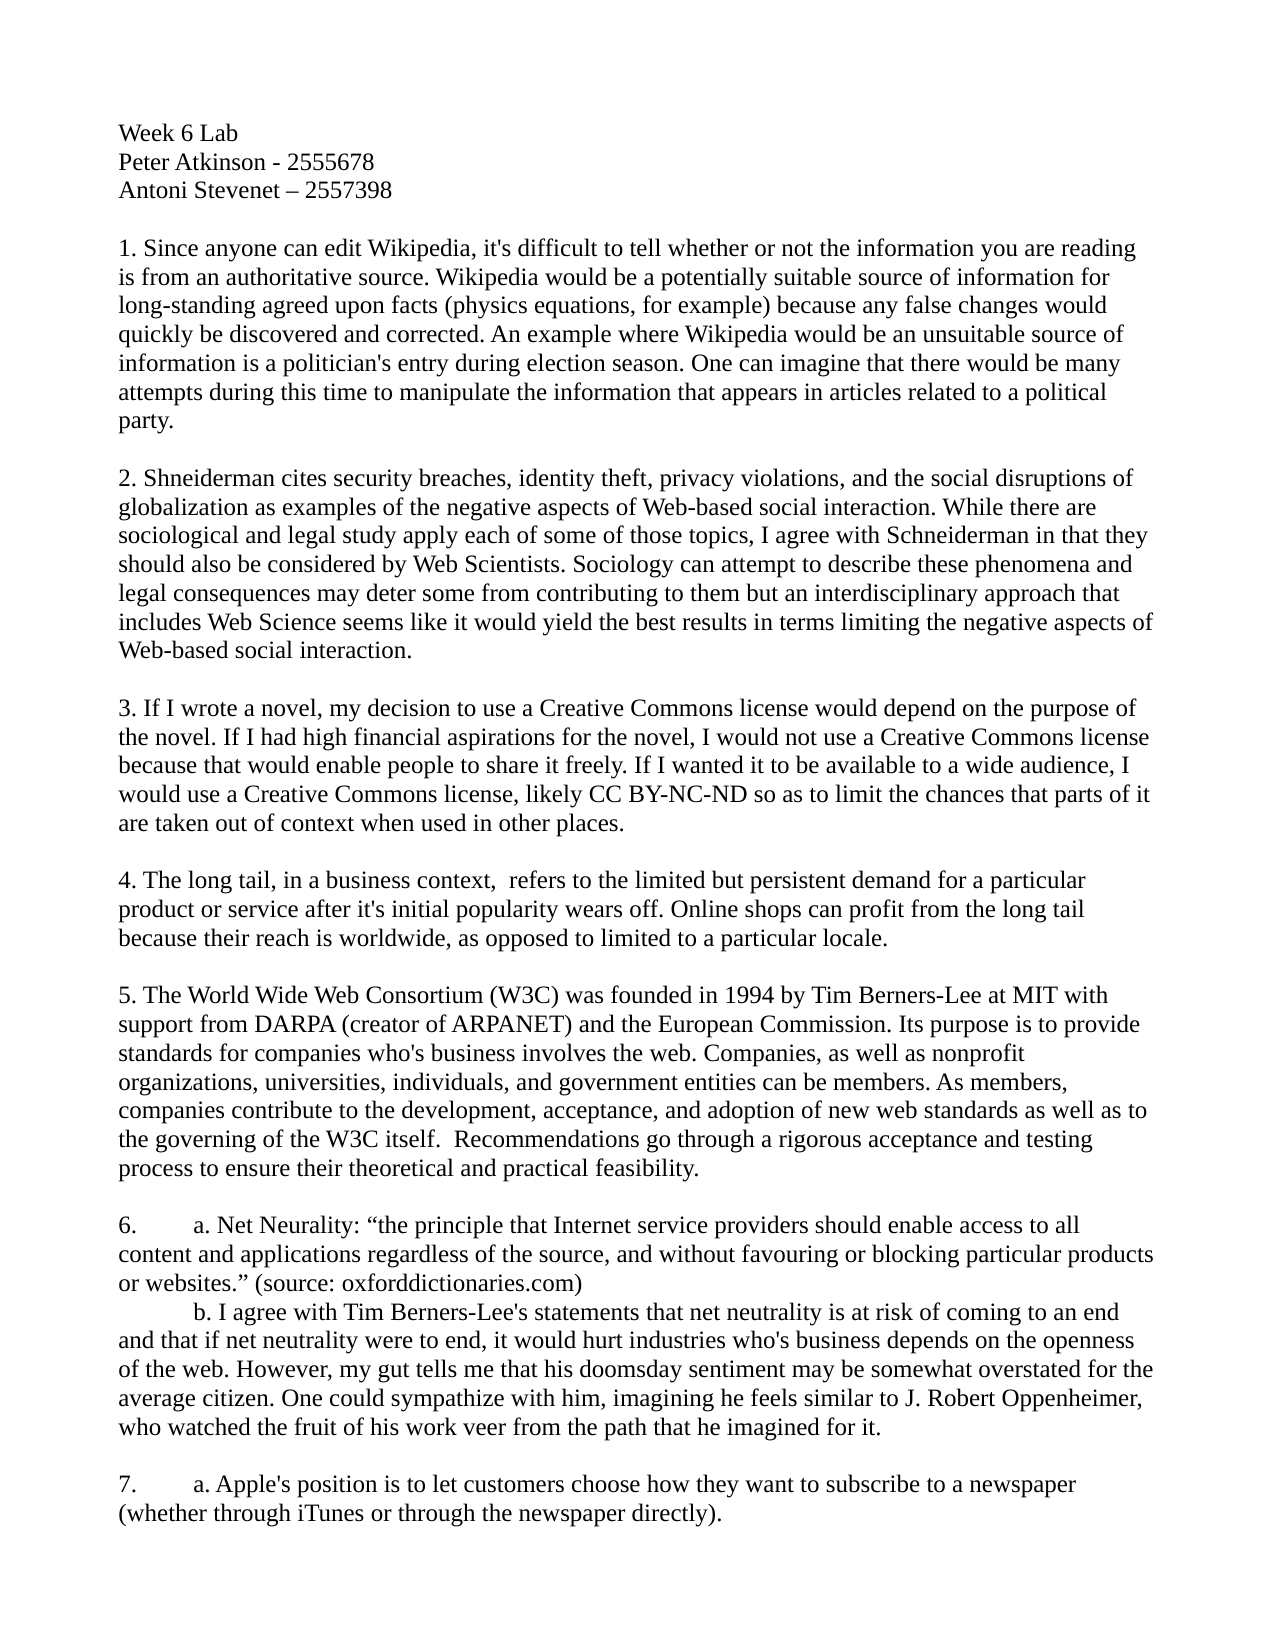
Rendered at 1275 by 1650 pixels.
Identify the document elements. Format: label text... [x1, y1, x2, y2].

text 3. If I wrote a novel, my decision to use a Creative Commons license would depend on the purpose of the novel. If I had high financial aspirations for the novel, I would not use a Creative Commons license because that would enable people to share it freely. If I wanted it to be available to a wide audience, I would use a Creative Commons license, likely CC BY-NC-ND so as to limit the chances that parts of it are taken out of context when used in other places. [118, 693, 1157, 837]
text 4. The long tail, in a business context, refers to the limited but persistent demand for a particular product or service after it's initial popularity wears off. Online shops can profit from the long tail because their reach is worldwide, as opposed to limited to a particular locale. [118, 866, 1157, 952]
text 1. Since anyone can edit Wikipedia, it's difficult to tell whether or not the information you are reading is from an authoritative source. Wikipedia would be a potentially suitable source of information for long-standing agreed upon facts (physics equations, for example) because any false changes would quickly be discovered and corrected. An example where Wikipedia would be an unsuitable source of information is a politician's entry during election season. One can imagine that there would be many attempts during this time to manipulate the information that appears in articles related to a political party. [118, 233, 1157, 434]
text 6. a. Net Neurality: “the principle that Internet service providers should enable access to all content and applications regardless of the source, and without favouring or blocking particular products or websites.” (source: oxforddictionaries.com) [118, 1211, 1157, 1297]
text 7. a. Apple's position is to let customers choose how they want to subscribe to a newspaper (whether through iTunes or through the newspaper directly). [118, 1469, 1157, 1527]
text 2. Shneiderman cites security breaches, identity theft, privacy violations, and the social disruptions of globalization as examples of the negative aspects of Web-based social interaction. While there are sociological and legal study apply each of some of those topics, I agree with Schneiderman in that they should also be considered by Web Scientists. Sociology can attempt to describe these phenomena and legal consequences may deter some from contributing to them but an interdisciplinary approach that includes Web Science seems like it would yield the best results in terms limiting the negative aspects of Web-based social interaction. [118, 463, 1157, 664]
text Week 6 Lab [118, 118, 1157, 147]
text Antoni Stevenet – 2557398 [118, 176, 1157, 204]
text Peter Atkinson - 2555678 [118, 147, 1157, 176]
text 5. The World Wide Web Consortium (W3C) was founded in 1994 by Tim Berners-Lee at MIT with support from DARPA (creator of ARPANET) and the European Commission. Its purpose is to provide standards for companies who's business involves the web. Companies, as well as nonprofit organizations, universities, individuals, and government entities can be members. As members, companies contribute to the development, acceptance, and adoption of new web standards as well as to the governing of the W3C itself. Recommendations go through a rigorous acceptance and testing process to ensure their theoretical and practical feasibility. [118, 981, 1157, 1182]
text b. I agree with Tim Berners-Lee's statements that net neutrality is at risk of coming to an end and that if net neutrality were to end, it would hurt industries who's business depends on the openness of the web. However, my gut tells me that his doomsday sentiment may be somewhat overstated for the average citizen. One could sympathize with him, imagining he feels similar to J. Robert Oppenheimer, who watched the fruit of his work veer from the path that he imagined for it. [118, 1297, 1157, 1441]
